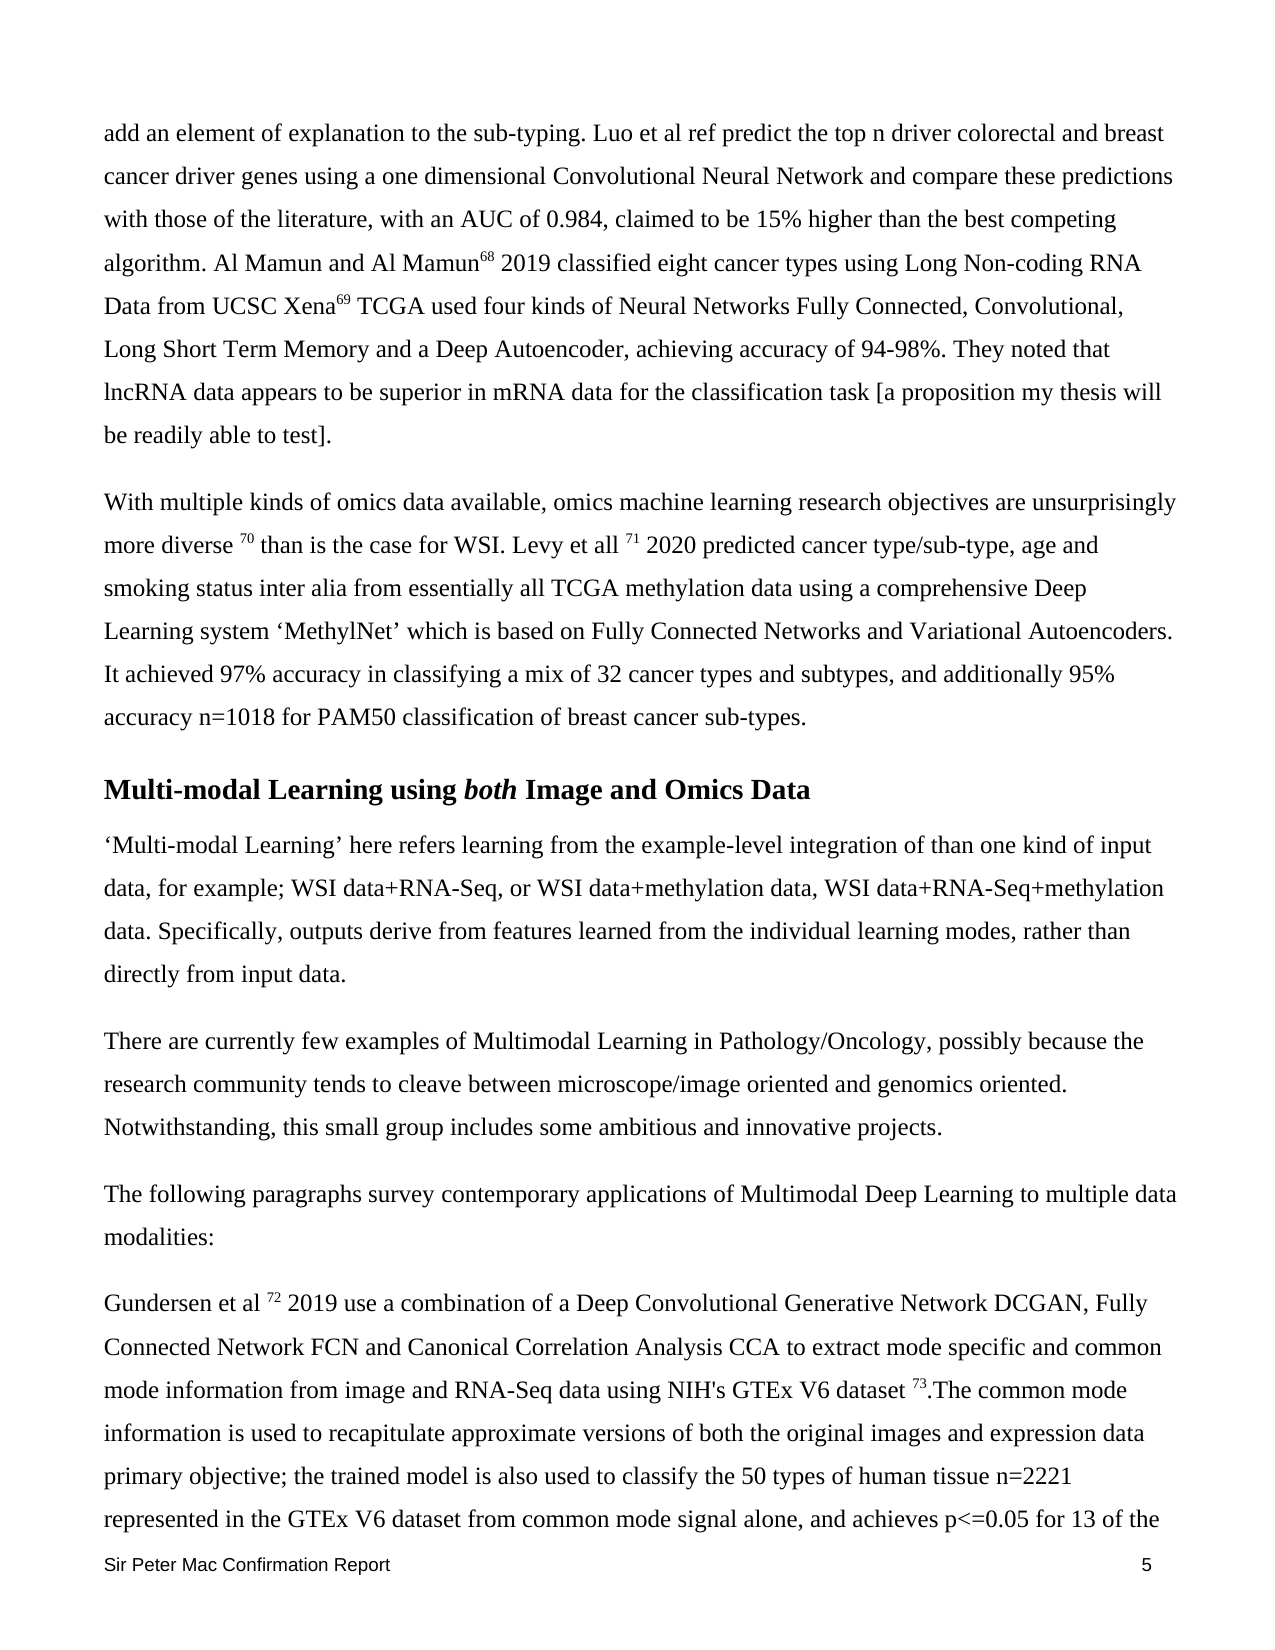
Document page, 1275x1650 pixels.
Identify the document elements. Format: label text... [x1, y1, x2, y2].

text ‘Multi-modal Learning’ here refers learning from the example-level integration of than one kind of input data, for example; WSI data+RNA-Seq, or WSI data+methylation data, WSI data+RNA-Seq+methylation data. Specifically, outputs derive from features learned from the individual learning modes, rather than directly from input data. [103, 830, 1181, 988]
text add an element of explanation to the sub-typing. Luo et al ref predict the top n driver colorectal and breast cancer driver genes using a one dimensional Convolutional Neural Network and compare these predictions with those of the literature, with an AUC of 0.984, claimed to be 15% higher than the best competing algorithm. Al Mamun and Al Mamun 2019 classified eight cancer types using Long Non-coding RNA Data from UCSC Xena TCGA used four kinds of Neural Networks Fully Connected, Convolutional, Long Short Term Memory and a Deep Autoencoder, achieving accuracy of 94-98%. They noted that lncRNA data appears to be superior in mRNA data for the classification task [a proposition my thesis will be readily able to test]. [103, 118, 1181, 449]
text There are currently few examples of Multimodal Learning in Pathology/Oncology, possibly because the research community tends to cleave between microscope/image oriented and genomics oriented. Notwithstanding, this small group includes some ambitious and innovative projects. [103, 1026, 1181, 1141]
text With multiple kinds of omics data available, omics machine learning research objectives are unsurprisingly more diverse than is the case for WSI. Levy et all 2020 predicted cancer type/sub-type, age and smoking status inter alia from essentially all TCGA methylation data using a comprehensive Deep Learning system ‘MethylNet’ which is based on Fully Connected Networks and Variational Autoencoders. It achieved 97% accuracy in classifying a mix of 32 cancer types and subtypes, and additionally 95% accuracy n=1018 for PAM50 classification of breast cancer sub-types. [103, 487, 1181, 731]
subtitle Multi-modal Learning using both Image and Omics Data [103, 772, 1181, 805]
text The following paragraphs survey contemporary applications of Multimodal Deep Learning to multiple data modalities: [103, 1179, 1181, 1251]
text Gundersen et al 2019 use a combination of a Deep Convolutional Generative Network DCGAN, Fully Connected Network FCN and Canonical Correlation Analysis CCA to extract mode specific and common mode information from image and RNA-Seq data using NIH's GTEx V6 dataset .The common mode information is used to recapitulate approximate versions of both the original images and expression data primary objective; the trained model is also used to classify the 50 types of human tissue n=2221 represented in the GTEx V6 dataset from common mode signal alone, and achieves p<=0.05 for 13 of the [103, 1288, 1181, 1533]
